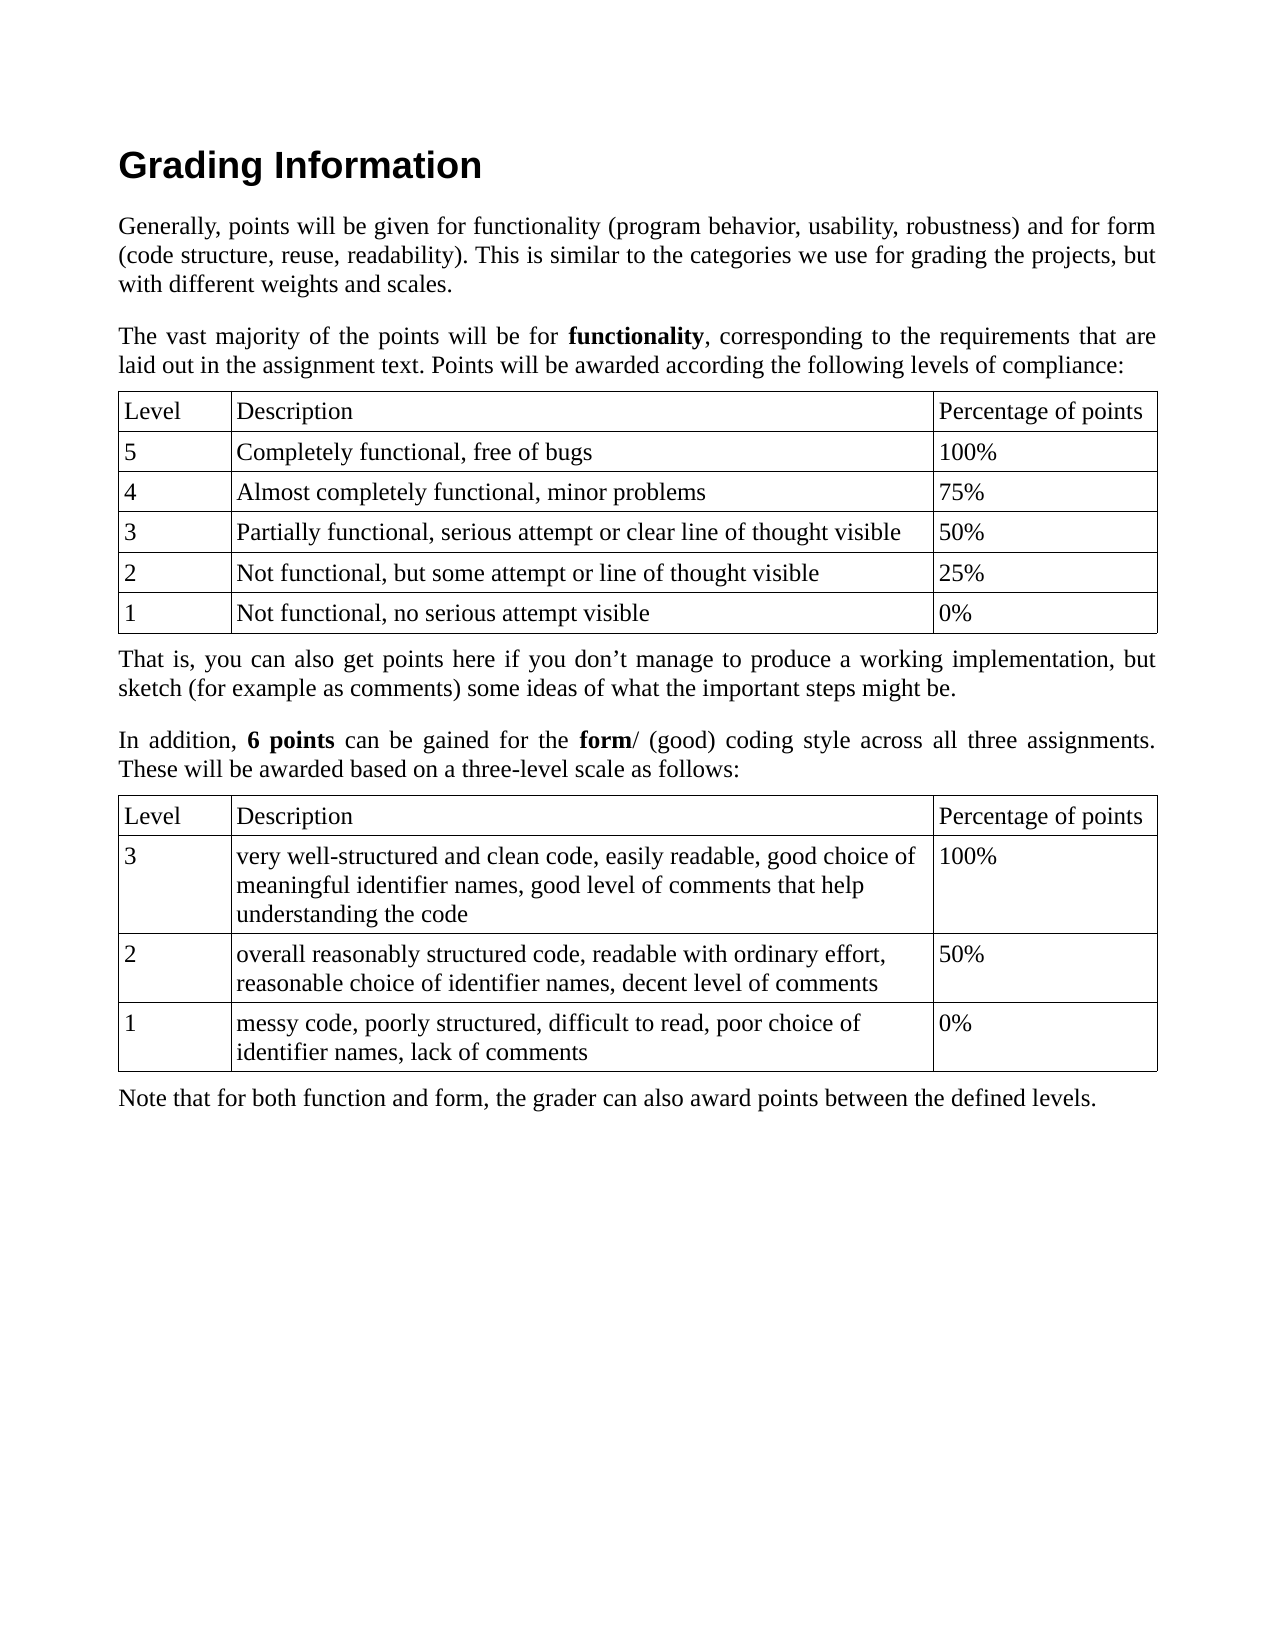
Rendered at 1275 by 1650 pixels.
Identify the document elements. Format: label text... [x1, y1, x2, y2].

subtitle In addition, 6 points can be gained for the form/ (good) coding style across all three assignments. These will be awarded based on a three-level scale as follows: [118, 726, 1157, 783]
table_cell 1 [119, 593, 231, 632]
table_cell 25% [934, 553, 1157, 592]
subtitle Grading Information [118, 143, 1157, 187]
table_cell 100% [934, 432, 1157, 471]
subtitle That is, you can also get points here if you don’t manage to produce a working implementation, but sketch (for example as comments) some ideas of what the important steps might be. [118, 644, 1157, 702]
table_cell 1 [119, 1003, 231, 1071]
table_cell 2 [119, 934, 231, 1002]
table_cell Not functional, but some attempt or line of thought visible [232, 553, 933, 592]
table_cell 4 [119, 472, 231, 511]
table_cell Almost completely functional, minor problems [232, 472, 933, 511]
table_cell 0% [934, 593, 1157, 632]
subtitle Note that for both function and form, the grader can also award points between the defined levels. [118, 1083, 1157, 1112]
table_cell very well-structured and clean code, easily readable, good choice of meaningful identifier names, good level of comments that help understanding the code [232, 836, 933, 933]
table_cell 2 [119, 553, 231, 592]
table_cell 100% [934, 836, 1157, 933]
table_cell 50% [934, 934, 1157, 1002]
table_header Percentage of points [934, 796, 1157, 835]
table_cell Not functional, no serious attempt visible [232, 593, 933, 632]
table_header Level [119, 392, 231, 431]
table_cell 75% [934, 472, 1157, 511]
table_cell Partially functional, serious attempt or clear line of thought visible [232, 512, 933, 552]
table_header Level [119, 796, 231, 835]
table_header Description [232, 392, 933, 431]
table_cell 3 [119, 836, 231, 933]
table_cell overall reasonably structured code, readable with ordinary effort, reasonable choice of identifier names, decent level of comments [232, 934, 933, 1002]
table_cell 0% [934, 1003, 1157, 1071]
table_header Description [232, 796, 933, 835]
table_cell 3 [119, 512, 231, 552]
table_cell 50% [934, 512, 1157, 552]
table_header Percentage of points [934, 392, 1157, 431]
subtitle Generally, points will be given for functionality (program behavior, usability, robustness) and for form (code structure, reuse, readability). This is similar to the categories we use for grading the projects, but with different weights and scales. [118, 211, 1157, 297]
subtitle The vast majority of the points will be for functionality, corresponding to the requirements that are laid out in the assignment text. Points will be awarded according the following levels of compliance: [118, 321, 1157, 379]
table_cell messy code, poorly structured, difficult to read, poor choice of identifier names, lack of comments [232, 1003, 933, 1071]
table_cell Completely functional, free of bugs [232, 432, 933, 471]
table_cell 5 [119, 432, 231, 471]
